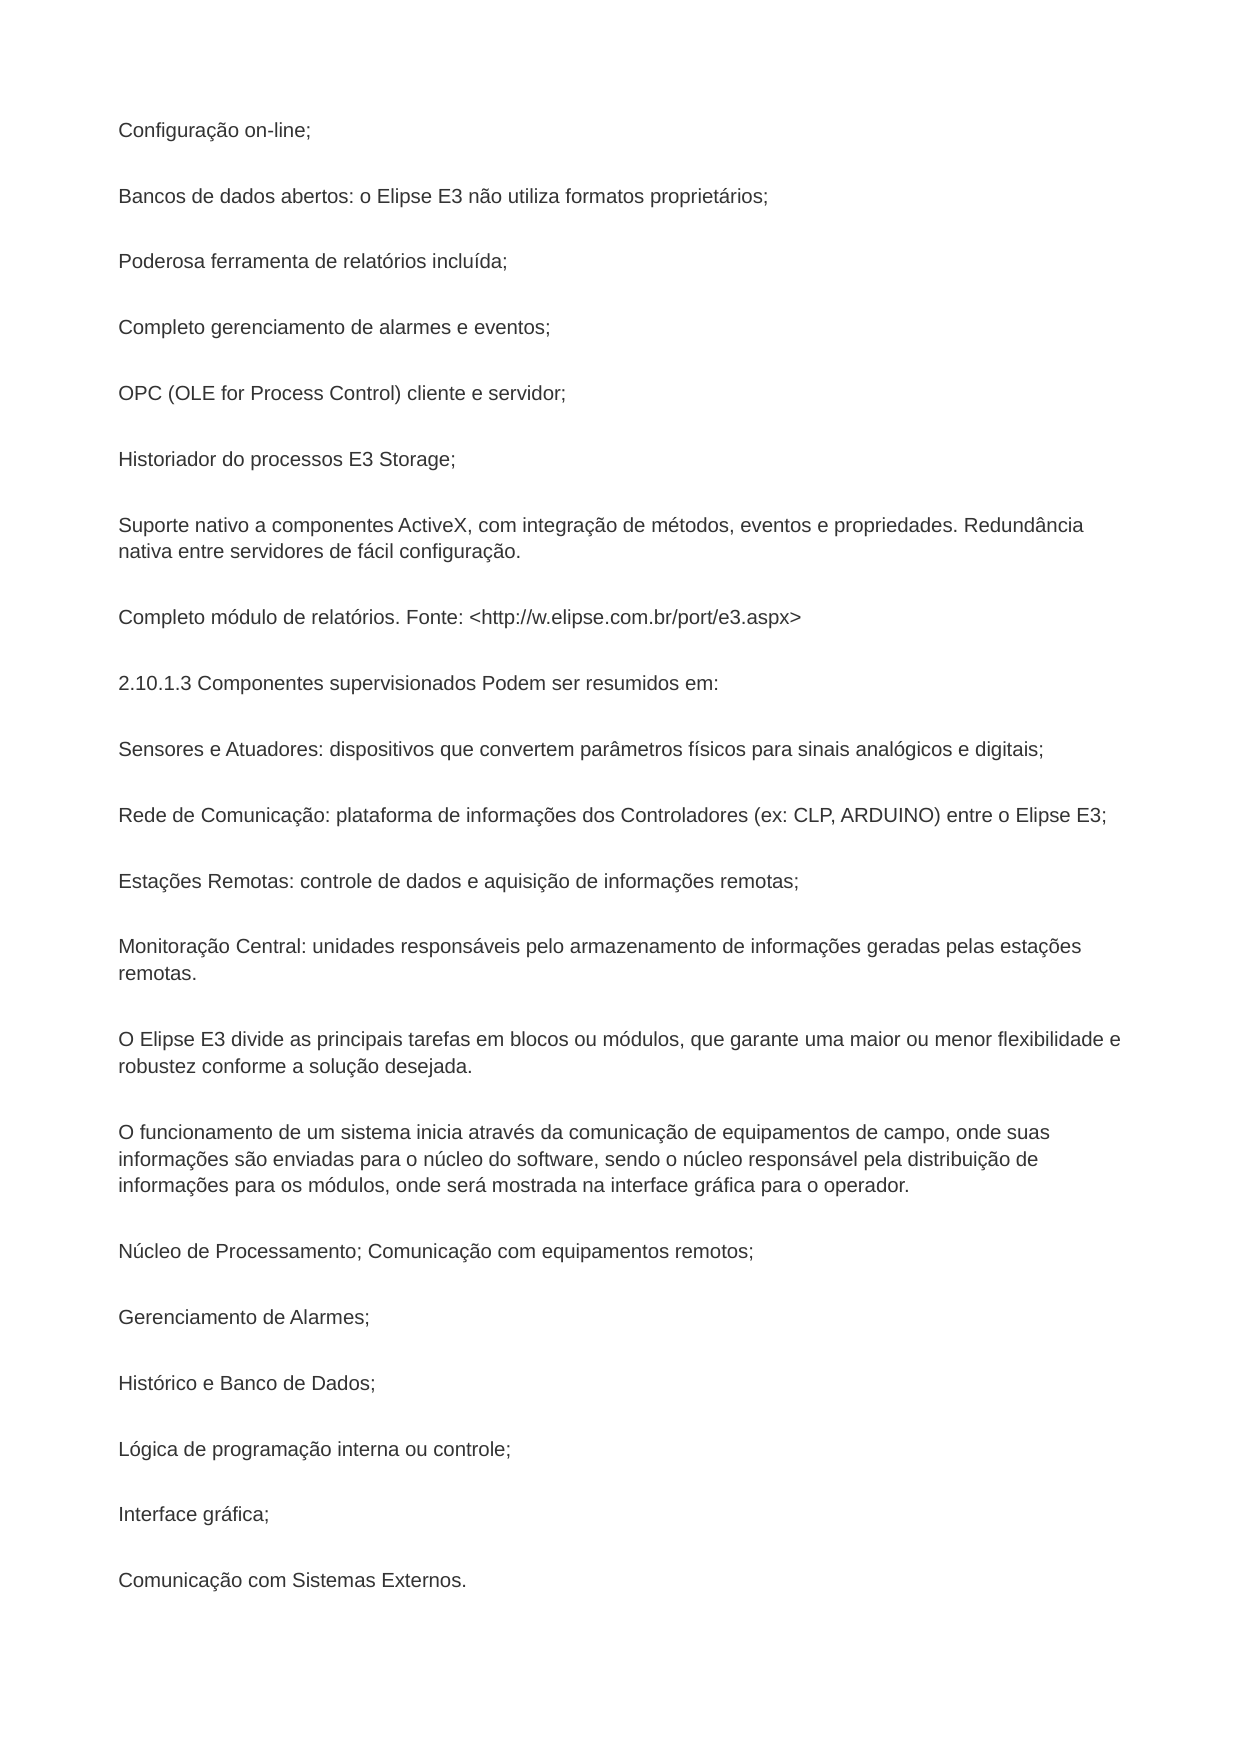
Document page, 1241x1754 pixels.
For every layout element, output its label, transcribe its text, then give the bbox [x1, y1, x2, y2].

text Completo módulo de relatórios. Fonte: <http://w.elipse.com.br/port/e3.aspx> [118, 606, 1122, 629]
text Sensores e Atuadores: dispositivos que convertem parâmetros físicos para sinais analógicos e digitais; [118, 737, 1122, 761]
text O Elipse E3 divide as principais tarefas em blocos ou módulos, que garante uma maior ou menor flexibilidade e robustez conforme a solução desejada. [118, 1027, 1122, 1078]
text Monitoração Central: unidades responsáveis pelo armazenamento de informações geradas pelas estações remotas. [118, 935, 1122, 985]
text OPC (OLE for Process Control) cliente e servidor; [118, 381, 1122, 405]
text Lógica de programação interna ou controle; [118, 1437, 1122, 1460]
text Histórico e Banco de Dados; [118, 1371, 1122, 1394]
text Núcleo de Processamento; Comunicação com equipamentos remotos; [118, 1239, 1122, 1263]
text Estações Remotas: controle de dados e aquisição de informações remotas; [118, 869, 1122, 892]
text Gerenciamento de Alarmes; [118, 1305, 1122, 1329]
text Historiador do processos E3 Storage; [118, 447, 1122, 471]
text Poderosa ferramenta de relatórios incluída; [118, 250, 1122, 273]
text Suporte nativo a componentes ActiveX, com integração de métodos, eventos e propriedades. Redundância nativa entre servidores de fácil configuração. [118, 513, 1122, 563]
text Completo gerenciamento de alarmes e eventos; [118, 316, 1122, 339]
text O funcionamento de um sistema inicia através da comunicação de equipamentos de campo, onde suas informações são enviadas para o núcleo do software, sendo o núcleo responsável pela distribuição de informações para os módulos, onde será mostrada na interface gráfica para o operador. [118, 1120, 1122, 1197]
text Interface gráfica; [118, 1503, 1122, 1526]
text Rede de Comunicação: plataforma de informações dos Controladores (ex: CLP, ARDUINO) entre o Elipse E3; [118, 803, 1122, 827]
text Configuração on-line; [118, 118, 1122, 141]
text Bancos de dados abertos: o Elipse E3 não utiliza formatos proprietários; [118, 184, 1122, 207]
text Comunicação com Sistemas Externos. [118, 1569, 1122, 1592]
text 2.10.1.3 Componentes supervisionados Podem ser resumidos em: [118, 672, 1122, 695]
